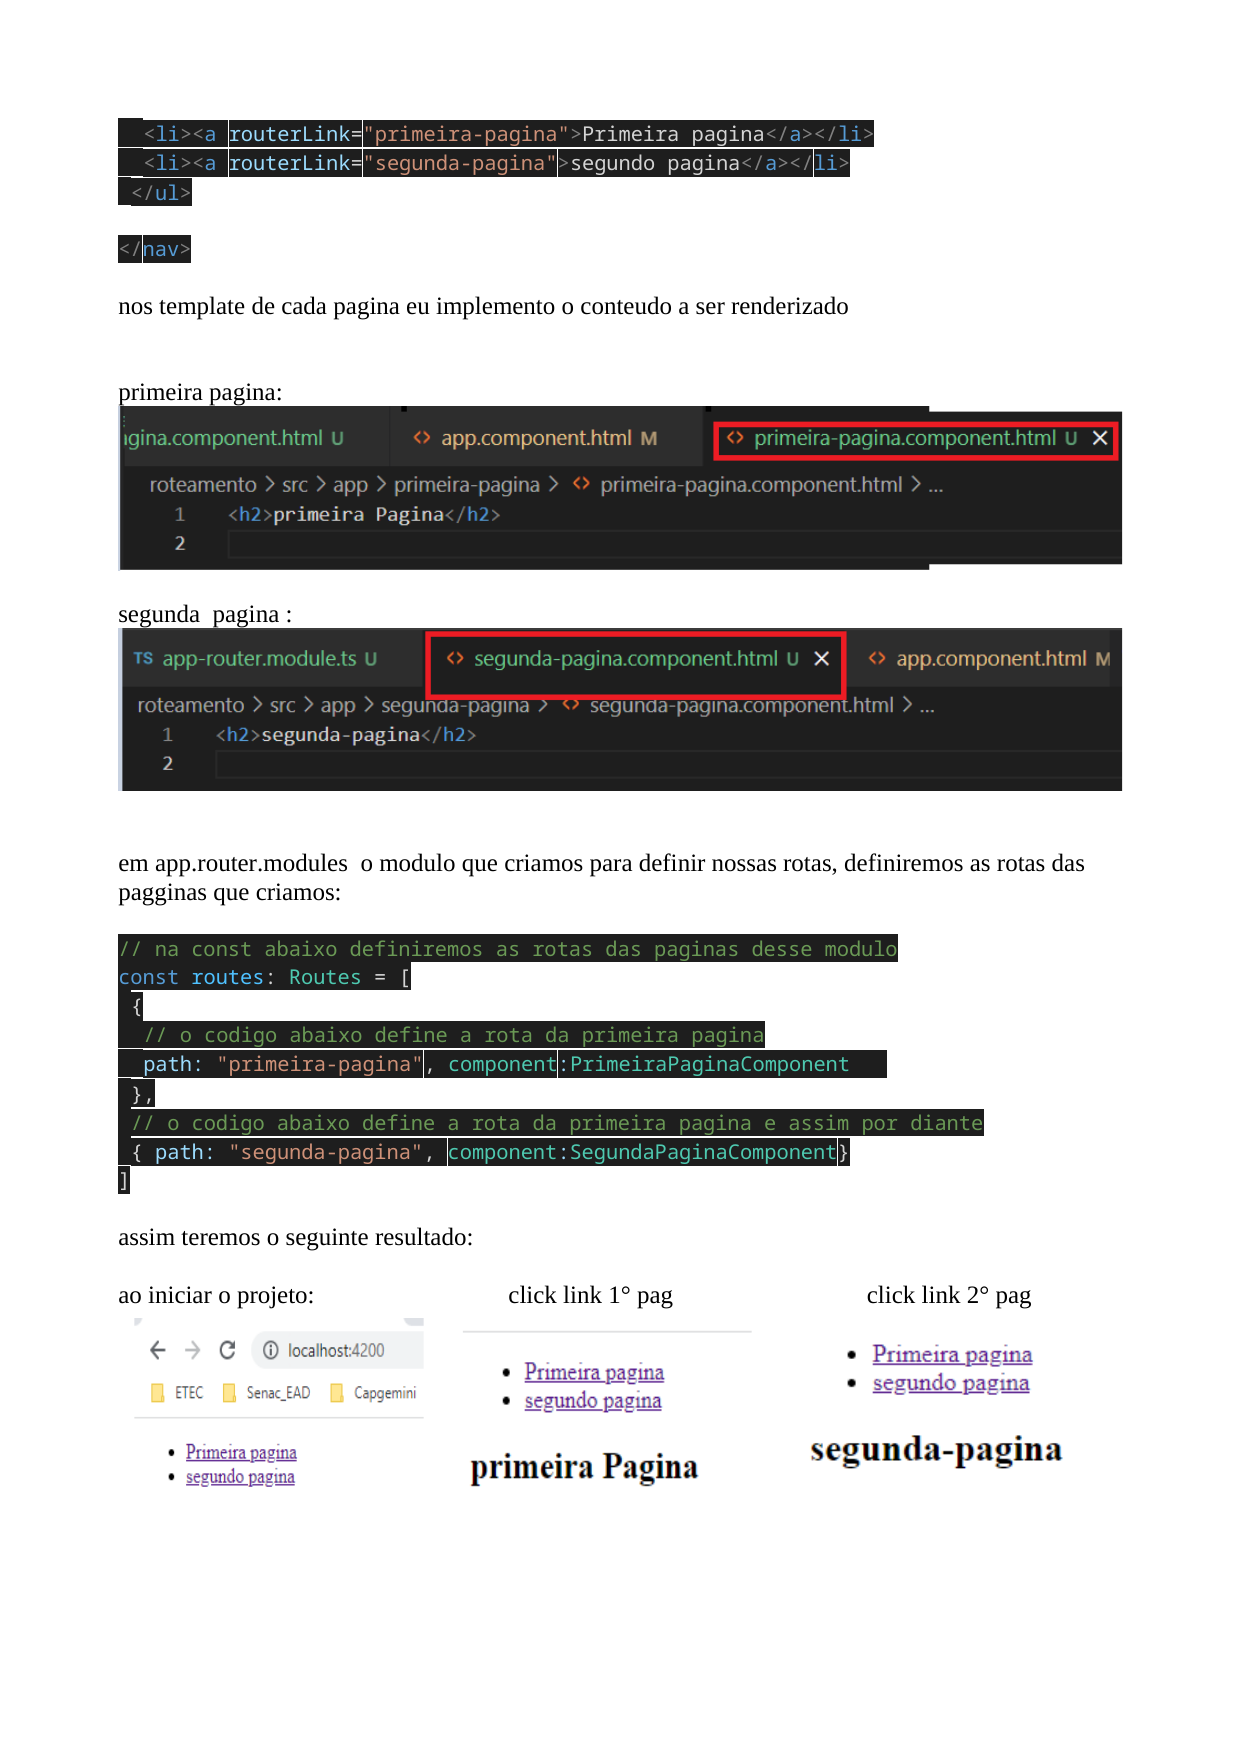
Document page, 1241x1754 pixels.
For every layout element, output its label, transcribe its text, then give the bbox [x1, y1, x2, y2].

text { [118, 990, 1122, 1019]
picture [118, 406, 1123, 571]
text segunda pagina : [118, 599, 1122, 628]
text ] [118, 1166, 1122, 1194]
picture [801, 1323, 1127, 1503]
picture [134, 1318, 424, 1554]
text <li><a routerLink="segunda-pagina">segundo pagina</a></li> [118, 147, 1122, 177]
text path: "primeira-pagina", component:PrimeiraPaginaComponent [118, 1048, 1122, 1078]
text primeira pagina: [118, 377, 1122, 406]
text <li><a routerLink="primeira-pagina">Primeira pagina</a></li> [118, 118, 1122, 147]
text const routes: Routes = [ [118, 962, 1122, 990]
picture [462, 1325, 752, 1516]
text nos template de cada pagina eu implemento o conteudo a ser renderizado [118, 291, 1122, 320]
text ao iniciar o projeto: click link 1° pag click link 2° pag [118, 1280, 1122, 1309]
text }, [118, 1078, 1122, 1107]
text </ul> [118, 177, 1122, 206]
text { path: "segunda-pagina", component:SegundaPaginaComponent} [118, 1136, 1122, 1166]
picture [118, 628, 1123, 791]
text em app.router.modules o modulo que criamos para definir nossas rotas, definiremos as rotas das pagginas que criamos: [118, 848, 1122, 905]
text assim teremos o seguinte resultado: [118, 1222, 1122, 1251]
text // o codigo abaixo define a rota da primeira pagina e assim por diante [118, 1107, 1122, 1136]
text </nav> [118, 235, 1122, 263]
text // na const abaixo definiremos as rotas das paginas desse modulo [118, 934, 1122, 962]
text // o codigo abaixo define a rota da primeira pagina [118, 1019, 1122, 1048]
